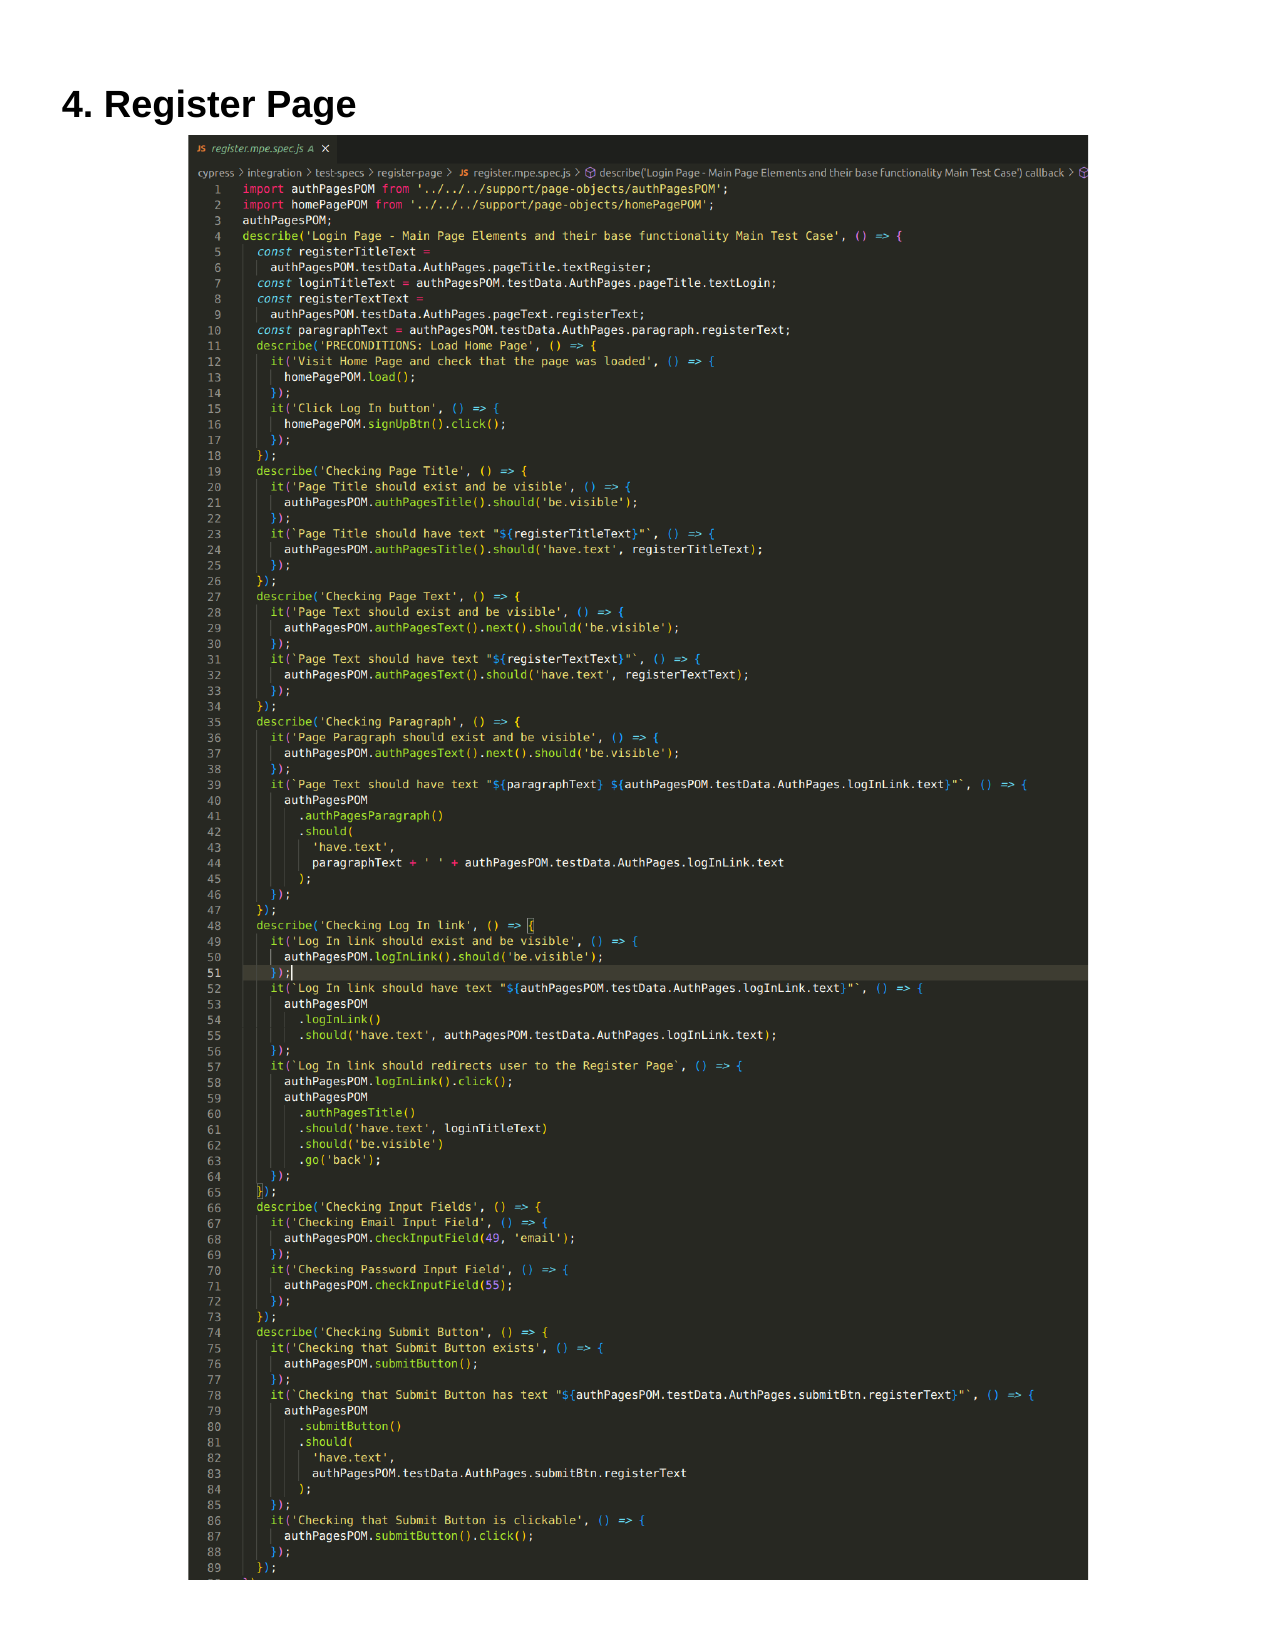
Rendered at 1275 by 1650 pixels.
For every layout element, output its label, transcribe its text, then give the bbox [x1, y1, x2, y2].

picture [188, 135, 1089, 1580]
subtitle 4. Register Page [62, 82, 1215, 125]
